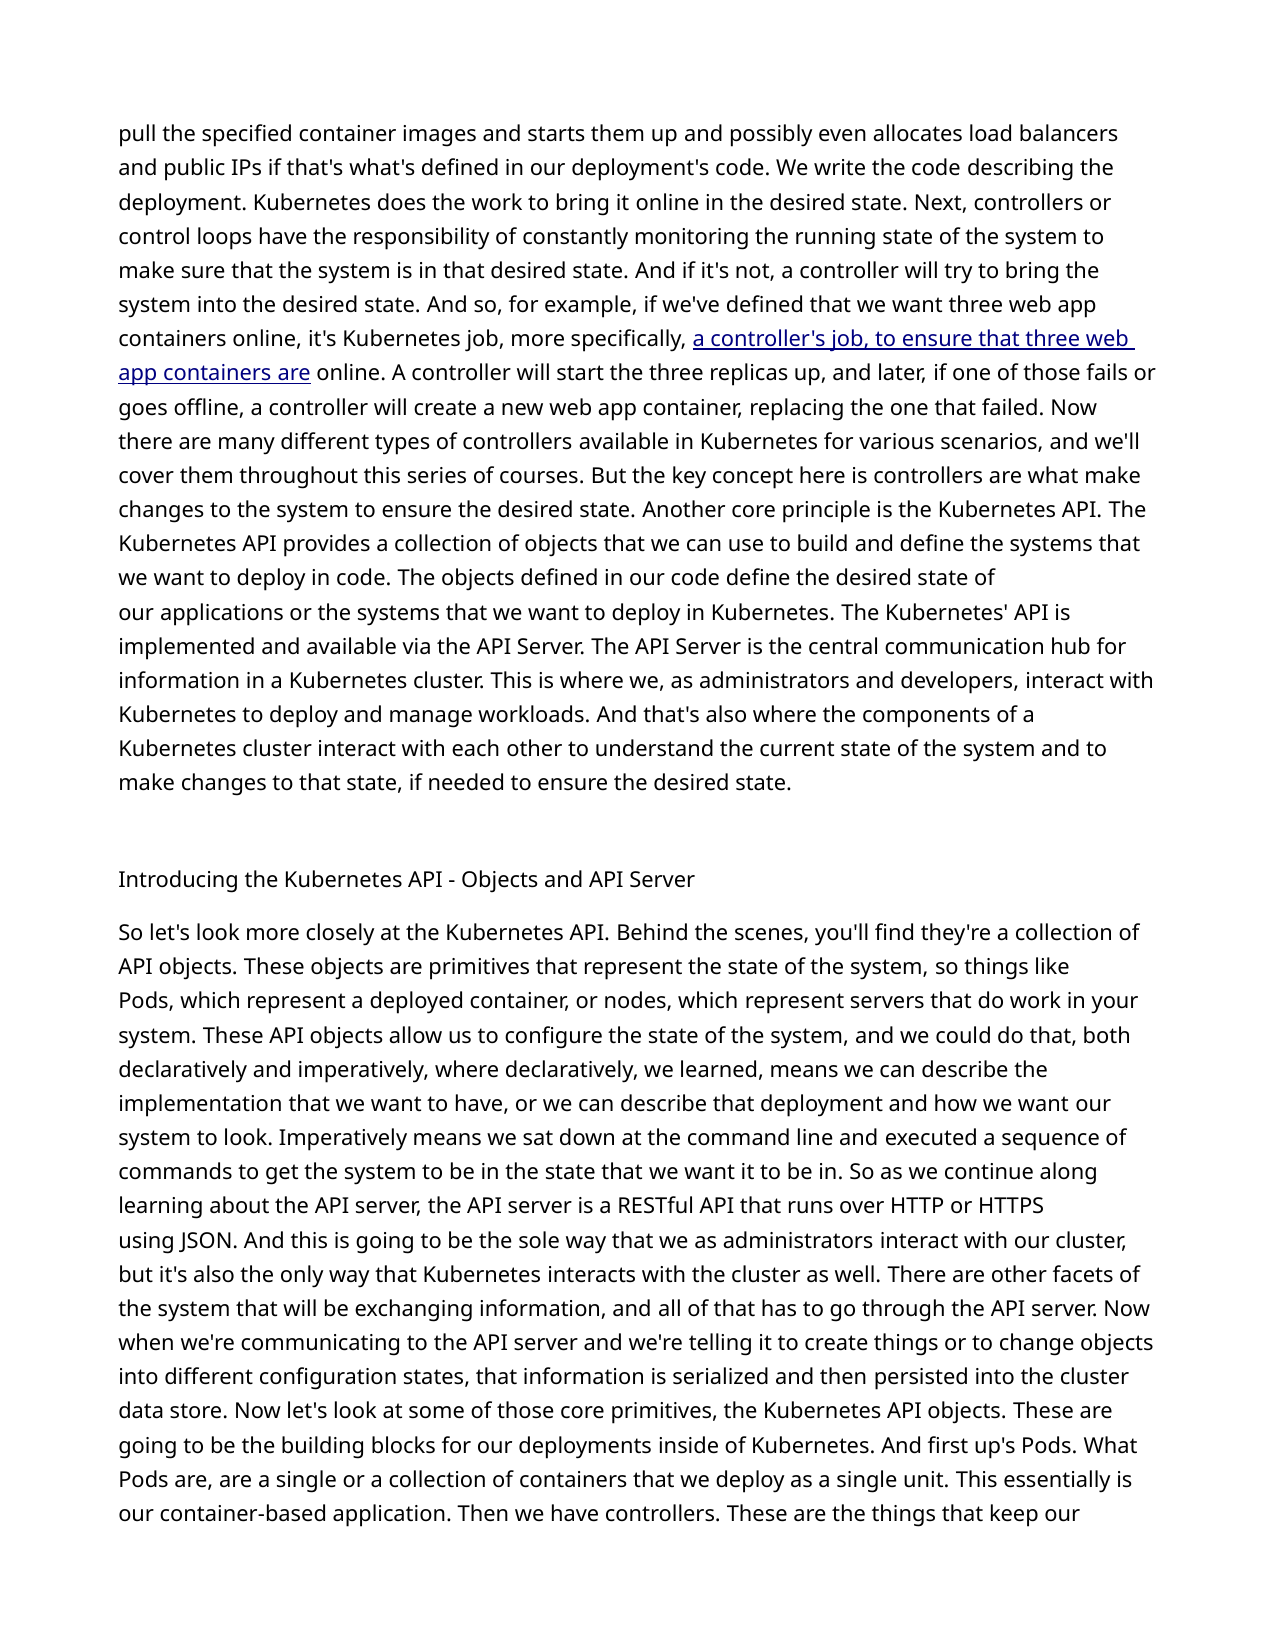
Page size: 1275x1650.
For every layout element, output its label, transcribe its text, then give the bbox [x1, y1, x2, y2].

text So let's look more closely at the Kubernetes API. Behind the scenes, you'll find they're a collection of API objects. These objects are primitives that represent the state of the system, so things like Pods, which represent a deployed container, or nodes, which represent servers that do work in your system. These API objects allow us to configure the state of the system, and we could do that, both declaratively and imperatively, where declaratively, we learned, means we can describe the implementation that we want to have, or we can describe that deployment and how we want our system to look. Imperatively means we sat down at the command line and executed a sequence of commands to get the system to be in the state that we want it to be in. So as we continue along learning about the API server, the API server is a RESTful API that runs over HTTP or HTTPS using JSON. And this is going to be the sole way that we as administrators interact with our cluster, but it's also the only way that Kubernetes interacts with the cluster as well. There are other facets of the system that will be exchanging information, and all of that has to go through the API server. Now when we're communicating to the API server and we're telling it to create things or to change objects into different configuration states, that information is serialized and then persisted into the cluster data store. Now let's look at some of those core primitives, the Kubernetes API objects. These are going to be the building blocks for our deployments inside of Kubernetes. And first up's Pods. What Pods are, are a single or a collection of containers that we deploy as a single unit. This essentially is our container‑based application. Then we have controllers. These are the things that keep our [118, 917, 1157, 1528]
subtitle Introducing the Kubernetes API - Objects and API Server [118, 864, 1157, 894]
text pull the specified container images and starts them up and possibly even allocates load balancers and public IPs if that's what's defined in our deployment's code. We write the code describing the deployment. Kubernetes does the work to bring it online in the desired state. Next, controllers or control loops have the responsibility of constantly monitoring the running state of the system to make sure that the system is in that desired state. And if it's not, a controller will try to bring the system into the desired state. And so, for example, if we've defined that we want three web app containers online, it's Kubernetes job, more specifically, a controller's job, to ensure that three web app containers are online. A controller will start the three replicas up, and later, if one of those fails or goes offline, a controller will create a new web app container, replacing the one that failed. Now there are many different types of controllers available in Kubernetes for various scenarios, and we'll cover them throughout this series of courses. But the key concept here is controllers are what make changes to the system to ensure the desired state. Another core principle is the Kubernetes API. The Kubernetes API provides a collection of objects that we can use to build and define the systems that we want to deploy in code. The objects defined in our code define the desired state of our applications or the systems that we want to deploy in Kubernetes. The Kubernetes' API is implemented and available via the API Server. The API Server is the central communication hub for information in a Kubernetes cluster. This is where we, as administrators and developers, interact with Kubernetes to deploy and manage workloads. And that's also where the components of a Kubernetes cluster interact with each other to understand the current state of the system and to make changes to that state, if needed to ensure the desired state. [118, 118, 1157, 797]
